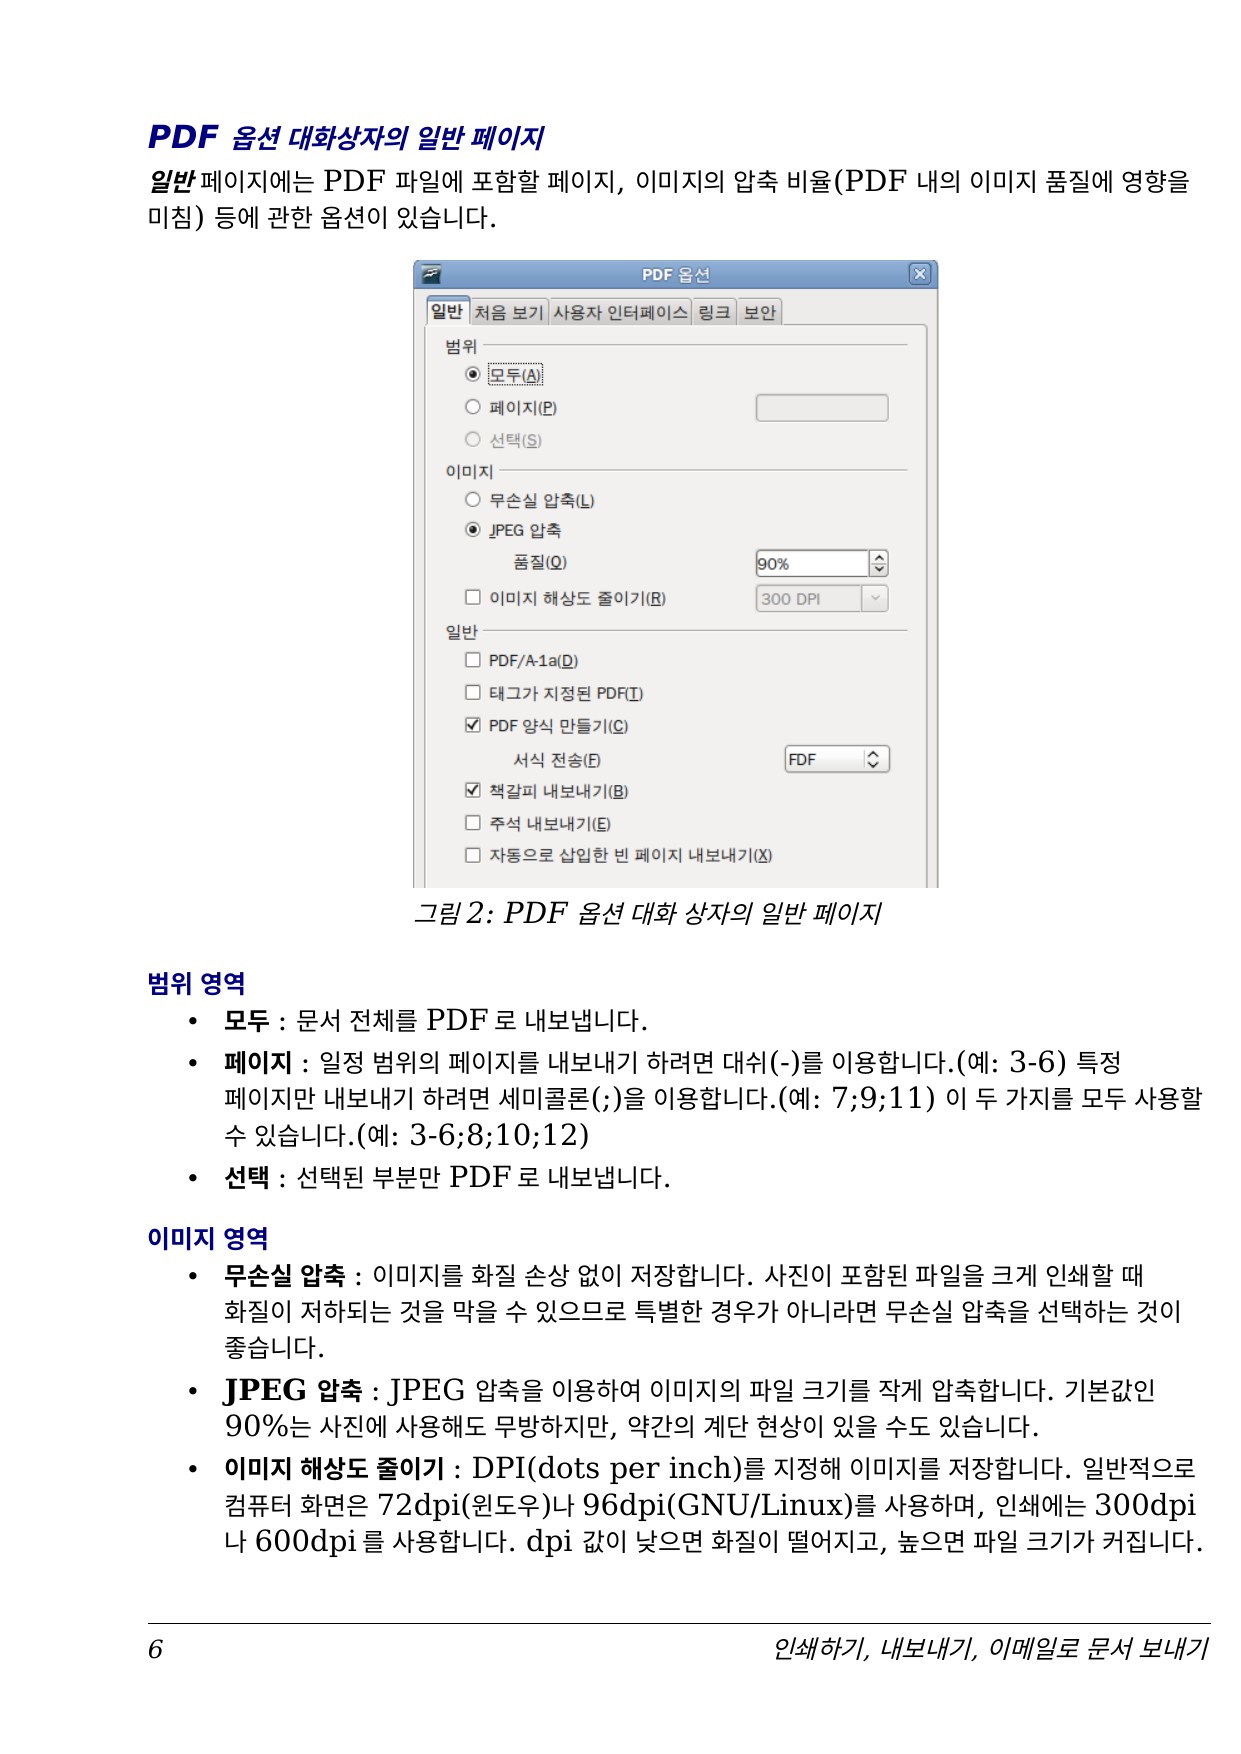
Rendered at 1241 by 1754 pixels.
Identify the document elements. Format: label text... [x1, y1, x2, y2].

picture [413, 260, 939, 888]
text 일반 페이지에는 PDF 파일에 포함할 페이지, 이미지의 압축 비율(PDF 내의 이미지 품질에 영향을 미침) 등에 관한 옵션이 있습니다. [148, 162, 1211, 235]
list 모두 : 문서 전체를 PDF로 내보냅니다. [185, 1001, 1211, 1037]
subtitle PDF 옵션 대화상자의 일반 페이지 [148, 118, 1211, 156]
list 무손실 압축 : 이미지를 화질 손상 없이 저장합니다. 사진이 포함된 파일을 크게 인쇄할 때 화질이 저하되는 것을 막을 수 있으므로 특별한 경우가 아니라면 무손실 압축을 선택하는 것이 좋습니다. [185, 1256, 1211, 1365]
list 선택 : 선택된 부분만 PDF로 내보냅니다. [185, 1159, 1211, 1195]
text 범위 영역 [148, 965, 1211, 1001]
list 페이지 : 일정 범위의 페이지를 내보내기 하려면 대쉬(-)를 이용합니다.(예: 3-6) 특정 페이지만 내보내기 하려면 세미콜론(;)을 이용합니다.(예: 7;9;11) 이 두 가지를 모두 사용할 수 있습니다.(예: 3-6;8;10;12) [185, 1044, 1211, 1152]
text 이미지 영역 [148, 1220, 1211, 1256]
text 그림 2: PDF 옵션 대화 상자의 일반 페이지 [413, 894, 945, 930]
list JPEG 압축 : JPEG 압축을 이용하여 이미지의 파일 크기를 작게 압축합니다. 기본값인 90%는 사진에 사용해도 무방하지만, 약간의 계단 현상이 있을 수도 있습니다. [185, 1371, 1211, 1444]
list 이미지 해상도 줄이기 : DPI(dots per inch)를 지정해 이미지를 저장합니다. 일반적으로 컴퓨터 화면은 72dpi(윈도우)나 96dpi(GNU/Linux)를 사용하며, 인쇄에는 300dpi 나 600dpi를 사용합니다. dpi 값이 낮으면 화질이 떨어지고, 높으면 파일 크기가 커집니다. [185, 1450, 1211, 1559]
